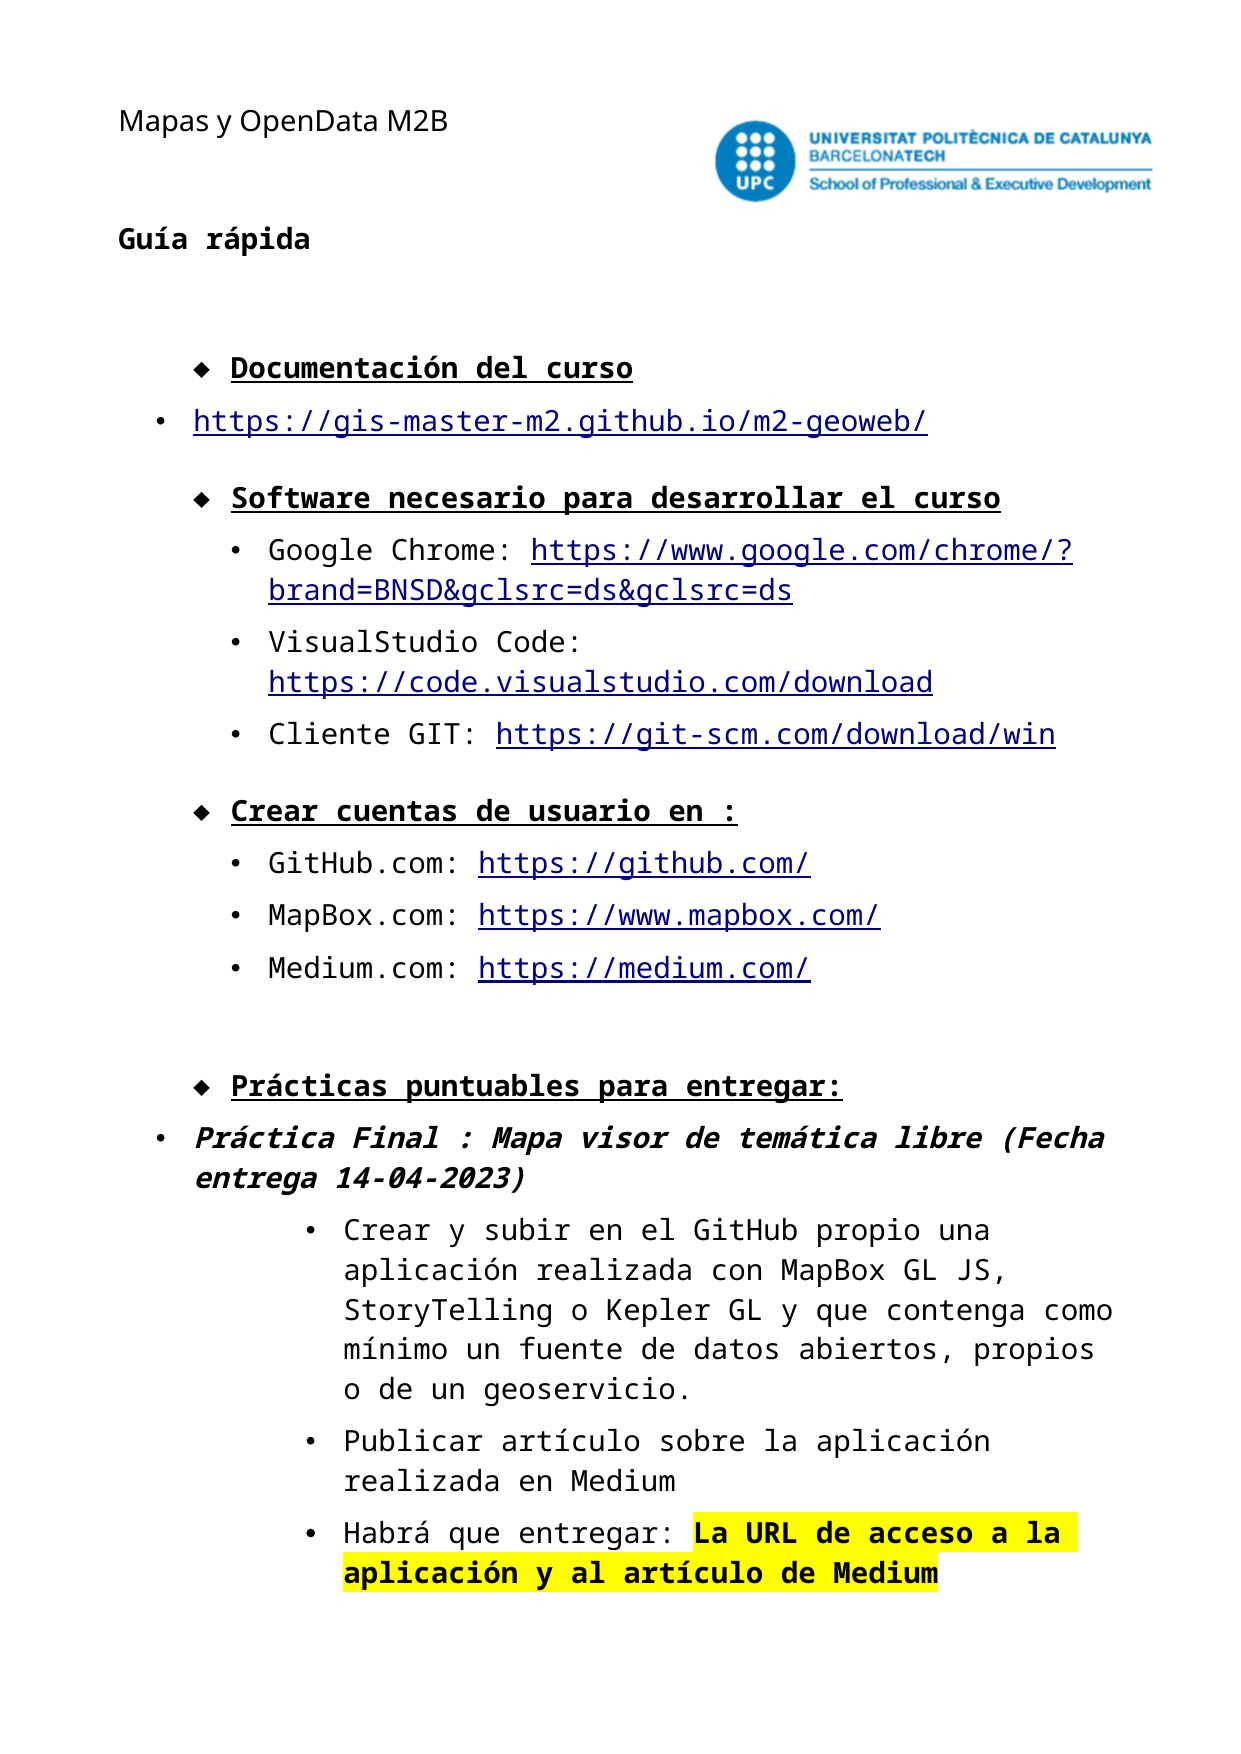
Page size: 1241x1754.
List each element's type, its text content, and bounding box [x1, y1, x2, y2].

list Práctica Final : Mapa visor de temática libre (Fecha entrega 14-04-2023) [156, 1117, 1122, 1197]
picture [703, 90, 1165, 232]
list https://gis-master-m2.github.io/m2-geoweb/ [156, 400, 1122, 440]
list MapBox.com: https://www.mapbox.com/ [231, 895, 1122, 934]
list Documentación del curso [193, 348, 1122, 387]
list Medium.com: https://medium.com/ [231, 947, 1122, 987]
list Crear cuentas de usuario en : [193, 790, 1122, 830]
list Cliente GIT: https://git-scm.com/download/win [231, 713, 1122, 753]
list Google Chrome: https://www.google.com/chrome/?brand=BNSD&gclsrc=ds&gclsrc=ds [231, 529, 1122, 609]
list Publicar artículo sobre la aplicación realizada en Medium [306, 1420, 1122, 1500]
subtitle Guía rápida [118, 218, 1122, 258]
list Crear y subir en el GitHub propio una aplicación realizada con MapBox GL JS, StoryTelling o Kepler GL y que contenga como mínimo un fuente de datos abiertos, propios o de un geoservicio. [306, 1209, 1122, 1408]
list Software necesario para desarrollar el curso [193, 477, 1122, 517]
list Prácticas puntuables para entregar: [193, 1065, 1122, 1105]
list VisualStudio Code: https://code.visualstudio.com/download [231, 621, 1122, 701]
list GitHub.com: https://github.com/ [231, 842, 1122, 882]
list Habrá que entregar: La URL de acceso a la aplicación y al artículo de Medium [306, 1512, 1122, 1592]
